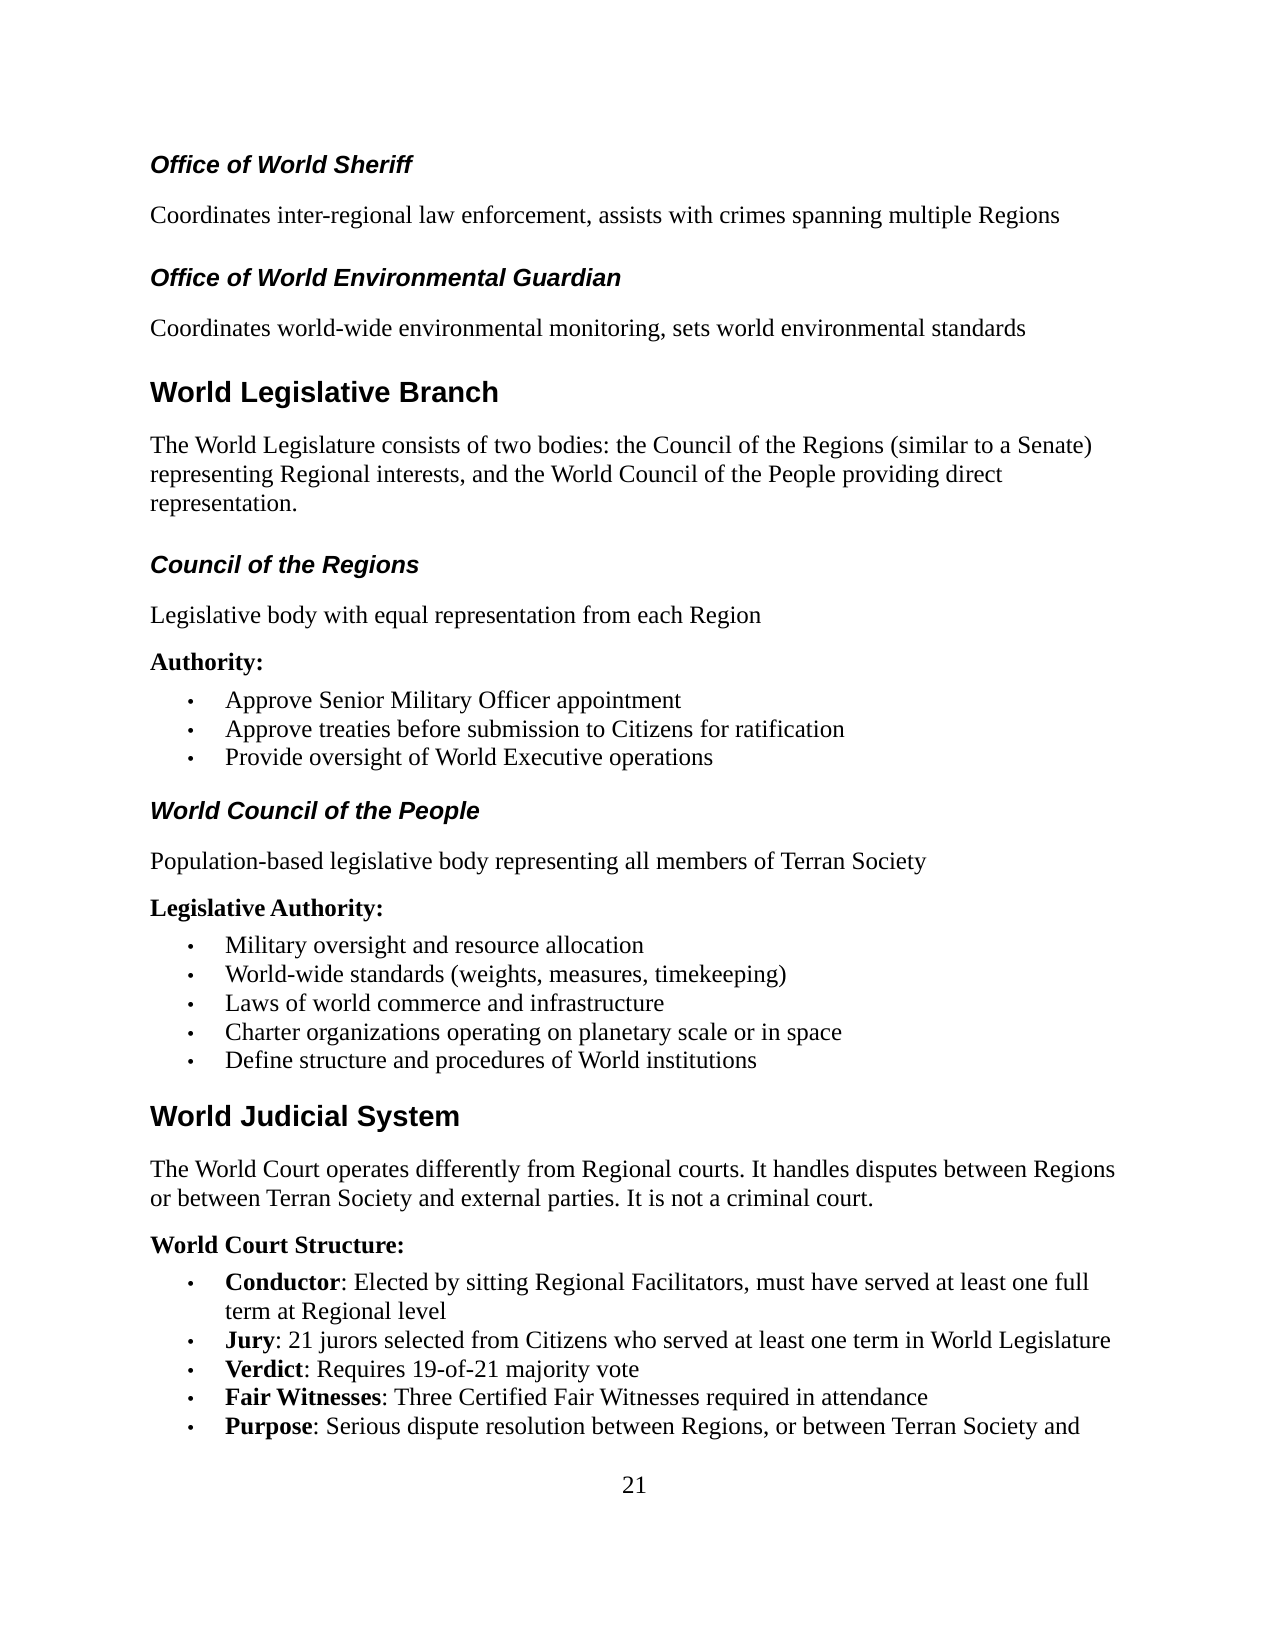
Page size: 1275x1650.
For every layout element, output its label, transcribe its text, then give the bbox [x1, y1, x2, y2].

text Legislative body with equal representation from each Region [150, 601, 1125, 629]
list Fair Witnesses: Three Certified Fair Witnesses required in attendance [187, 1382, 1125, 1411]
list Military oversight and resource allocation [187, 931, 1125, 959]
list Provide oversight of World Executive operations [187, 742, 1125, 771]
subtitle World Council of the People [150, 796, 1125, 825]
text Population-based legislative body representing all members of Terran Society [150, 846, 1125, 875]
list Define structure and procedures of World institutions [187, 1046, 1125, 1074]
text The World Court operates differently from Regional courts. It handles disputes between Regions or between Terran Society and external parties. It is not a criminal court. [150, 1154, 1125, 1212]
text Legislative Authority: [150, 893, 1125, 922]
subtitle Council of the Regions [150, 551, 1125, 579]
list Laws of world commerce and infrastructure [187, 988, 1125, 1017]
list Verdict: Requires 19-of-21 majority vote [187, 1354, 1125, 1382]
text Coordinates inter-regional law enforcement, assists with crimes spanning multiple Regions [150, 200, 1125, 229]
list Charter organizations operating on planetary scale or in space [187, 1017, 1125, 1046]
list Jury: 21 jurors selected from Citizens who served at least one term in World Legislature [187, 1325, 1125, 1354]
text Coordinates world-wide environmental monitoring, sets world environmental standards [150, 313, 1125, 341]
subtitle Office of World Environmental Guardian [150, 263, 1125, 291]
subtitle Office of World Sheriff [150, 150, 1125, 178]
list Approve treaties before submission to Citizens for ratification [187, 714, 1125, 742]
list World-wide standards (weights, measures, timekeeping) [187, 959, 1125, 988]
text World Court Structure: [150, 1230, 1125, 1258]
text Authority: [150, 647, 1125, 676]
text The World Legislature consists of two bodies: the Council of the Regions (similar to a Senate) representing Regional interests, and the World Council of the People providing direct representation. [150, 430, 1125, 517]
list Approve Senior Military Officer appointment [187, 685, 1125, 714]
list Purpose: Serious dispute resolution between Regions, or between Terran Society and [187, 1411, 1125, 1440]
list Conductor: Elected by sitting Regional Facilitators, must have served at least one full term at Regional level [187, 1267, 1125, 1325]
subtitle World Judicial System [150, 1099, 1125, 1133]
subtitle World Legislative Branch [150, 375, 1125, 409]
